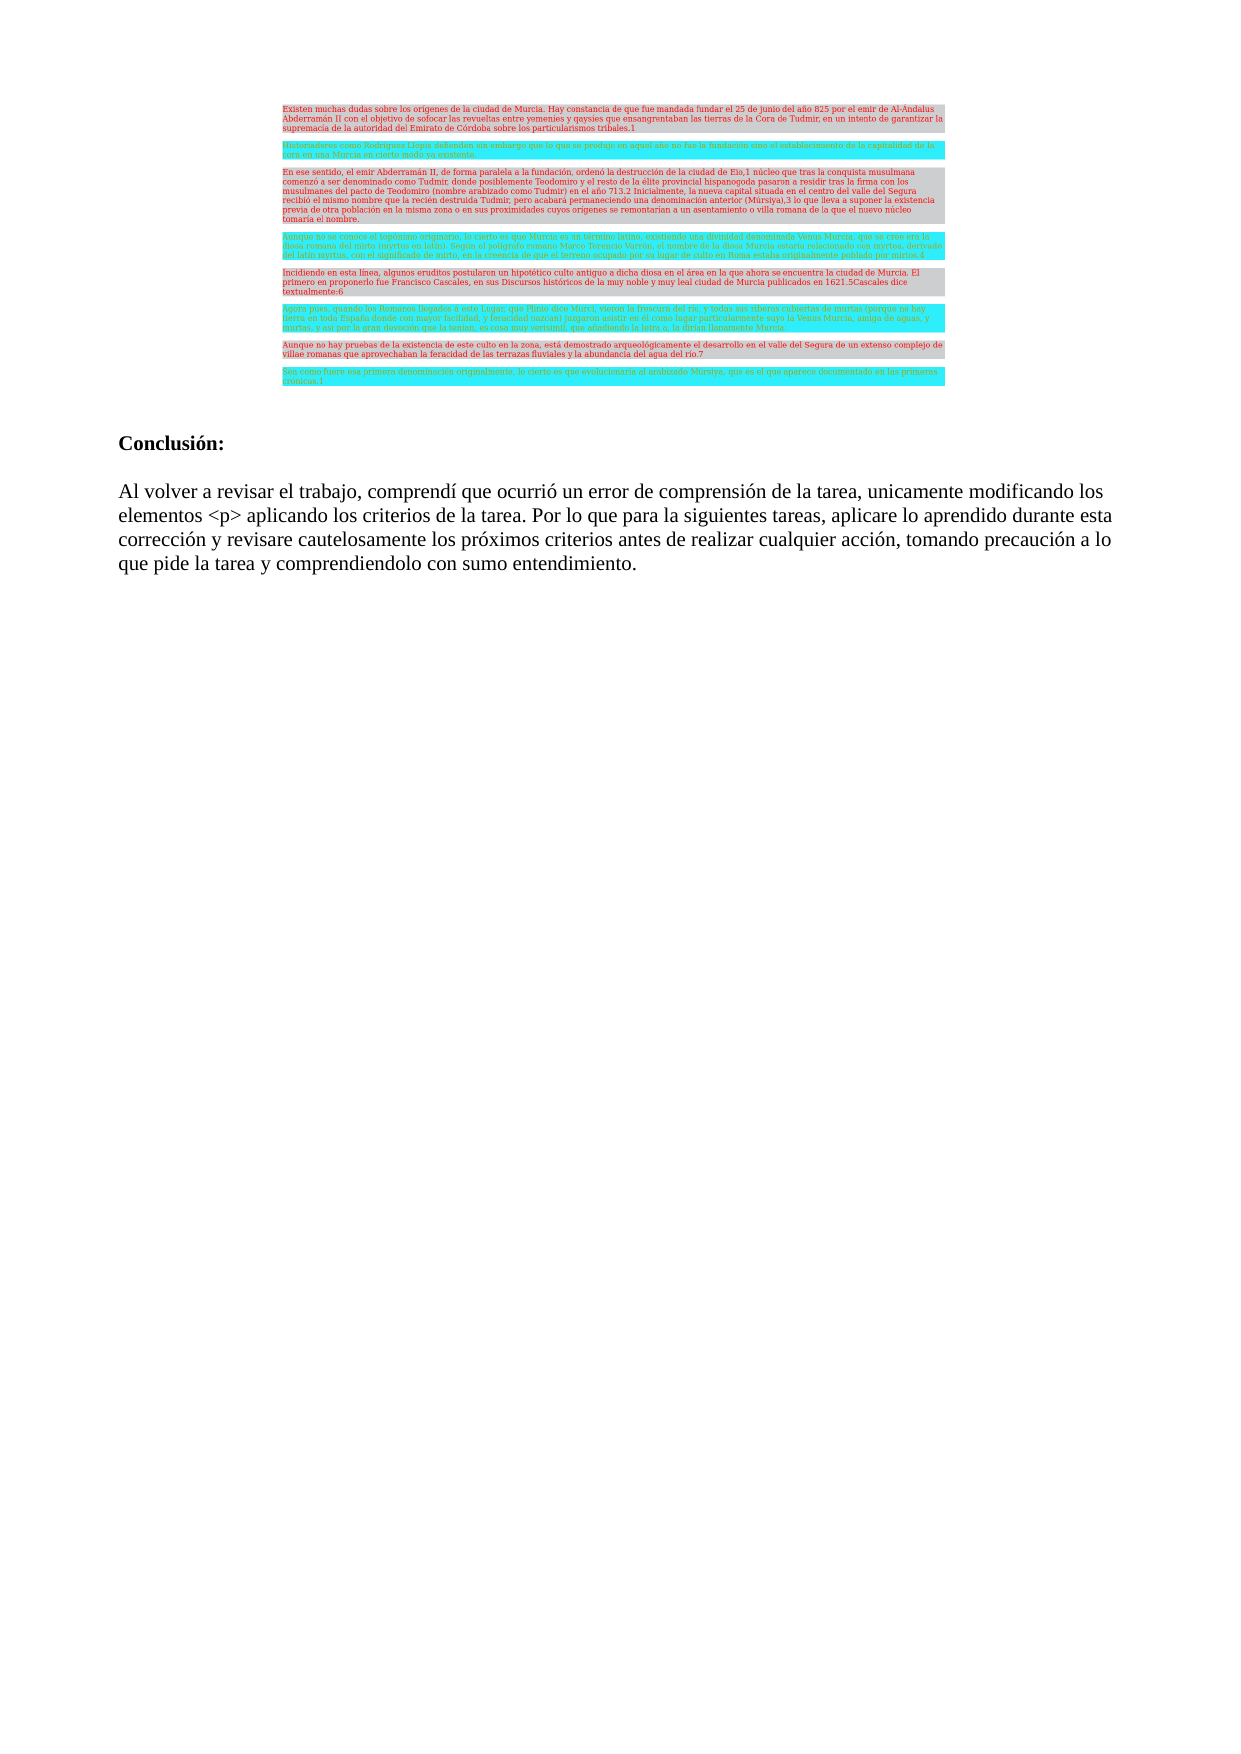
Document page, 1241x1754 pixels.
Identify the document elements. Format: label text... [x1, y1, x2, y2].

text Conclusión: [118, 431, 1122, 455]
text Al volver a revisar el trabajo, comprendí que ocurrió un error de comprensión de la tarea, unicamente modificando los elementos <p> aplicando los criterios de la tarea. Por lo que para la siguientes tareas, aplicare lo aprendido durante esta corrección y revisare cautelosamente los próximos criterios antes de realizar cualquier acción, tomando precaución a lo que pide la tarea y comprendiendolo con sumo entendimiento. [118, 479, 1122, 575]
picture [281, 97, 948, 396]
